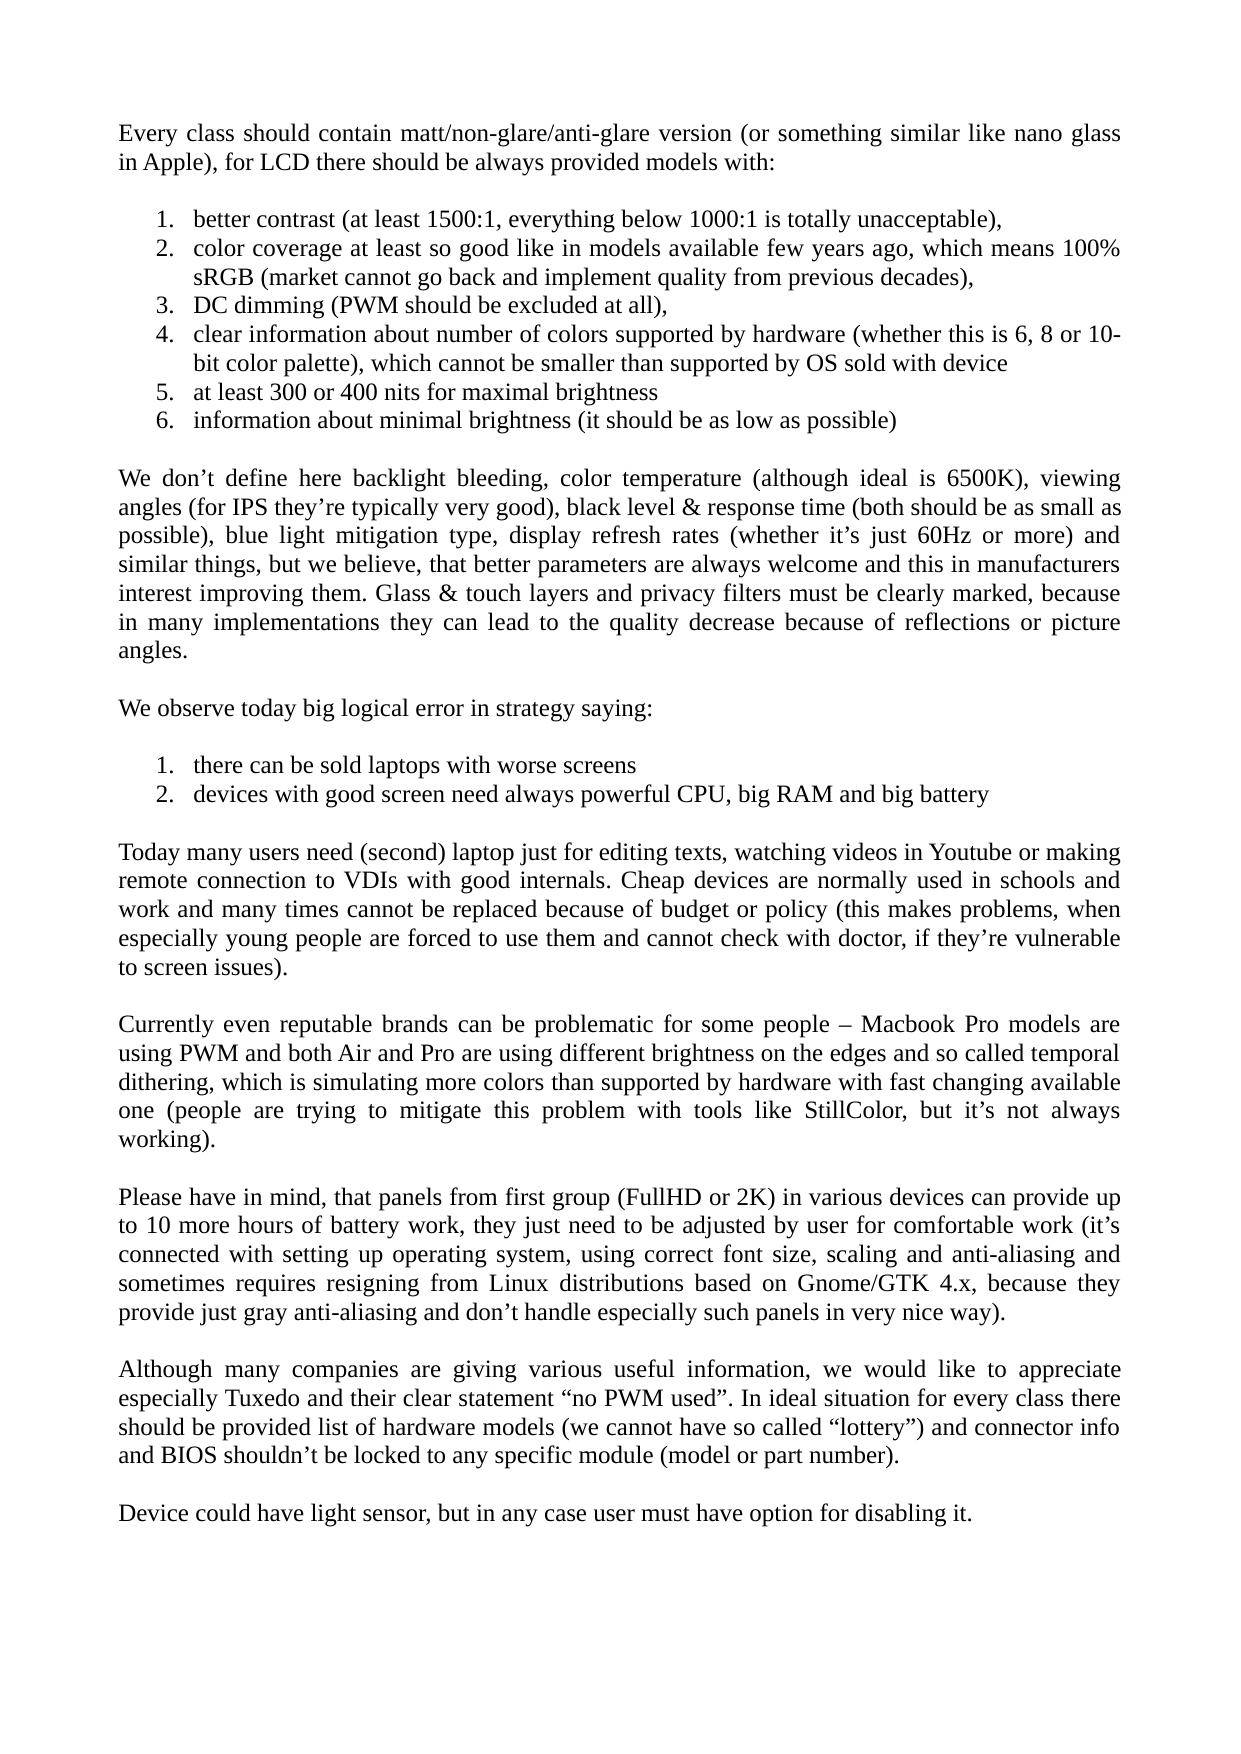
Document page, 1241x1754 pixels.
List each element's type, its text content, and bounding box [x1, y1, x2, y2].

text We observe today big logical error in strategy saying: [118, 693, 1122, 722]
list there can be sold laptops with worse screens [156, 751, 1122, 779]
list color coverage at least so good like in models available few years ago, which means 100% sRGB (market cannot go back and implement quality from previous decades), [156, 233, 1122, 291]
list devices with good screen need always powerful CPU, big RAM and big battery [156, 779, 1122, 808]
list at least 300 or 400 nits for maximal brightness [156, 377, 1122, 406]
text Although many companies are giving various useful information, we would like to appreciate especially Tuxedo and their clear statement “no PWM used”. In ideal situation for every class there should be provided list of hardware models (we cannot have so called “lottery”) and connector info and BIOS shouldn’t be locked to any specific module (model or part number). [118, 1354, 1122, 1469]
list DC dimming (PWM should be excluded at all), [156, 291, 1122, 319]
text Today many users need (second) laptop just for editing texts, watching videos in Youtube or making remote connection to VDIs with good internals. Cheap devices are normally used in schools and work and many times cannot be replaced because of budget or policy (this makes problems, when especially young people are forced to use them and cannot check with doctor, if they’re vulnerable to screen issues). [118, 837, 1122, 981]
text Device could have light sensor, but in any case user must have option for disabling it. [118, 1498, 1122, 1527]
text Currently even reputable brands can be problematic for some people – Macbook Pro models are using PWM and both Air and Pro are using different brightness on the edges and so called temporal dithering, which is simulating more colors than supported by hardware with fast changing available one (people are trying to mitigate this problem with tools like StillColor, but it’s not always working). [118, 1009, 1122, 1153]
text Please have in mind, that panels from first group (FullHD or 2K) in various devices can provide up to 10 more hours of battery work, they just need to be adjusted by user for comfortable work (it’s connected with setting up operating system, using correct font size, scaling and anti-aliasing and sometimes requires resigning from Linux distributions based on Gnome/GTK 4.x, because they provide just gray anti-aliasing and don’t handle especially such panels in very nice way). [118, 1182, 1122, 1326]
list information about minimal brightness (it should be as low as possible) [156, 406, 1122, 434]
list clear information about number of colors supported by hardware (whether this is 6, 8 or 10-bit color palette), which cannot be smaller than supported by OS sold with device [156, 319, 1122, 377]
text Every class should contain matt/non-glare/anti-glare version (or something similar like nano glass in Apple), for LCD there should be always provided models with: [118, 118, 1122, 176]
text We don’t define here backlight bleeding, color temperature (although ideal is 6500K), viewing angles (for IPS they’re typically very good), black level & response time (both should be as small as possible), blue light mitigation type, display refresh rates (whether it’s just 60Hz or more) and similar things, but we believe, that better parameters are always welcome and this in manufacturers interest improving them. Glass & touch layers and privacy filters must be clearly marked, because in many implementations they can lead to the quality decrease because of reflections or picture angles. [118, 463, 1122, 664]
list better contrast (at least 1500:1, everything below 1000:1 is totally unacceptable), [156, 204, 1122, 233]
